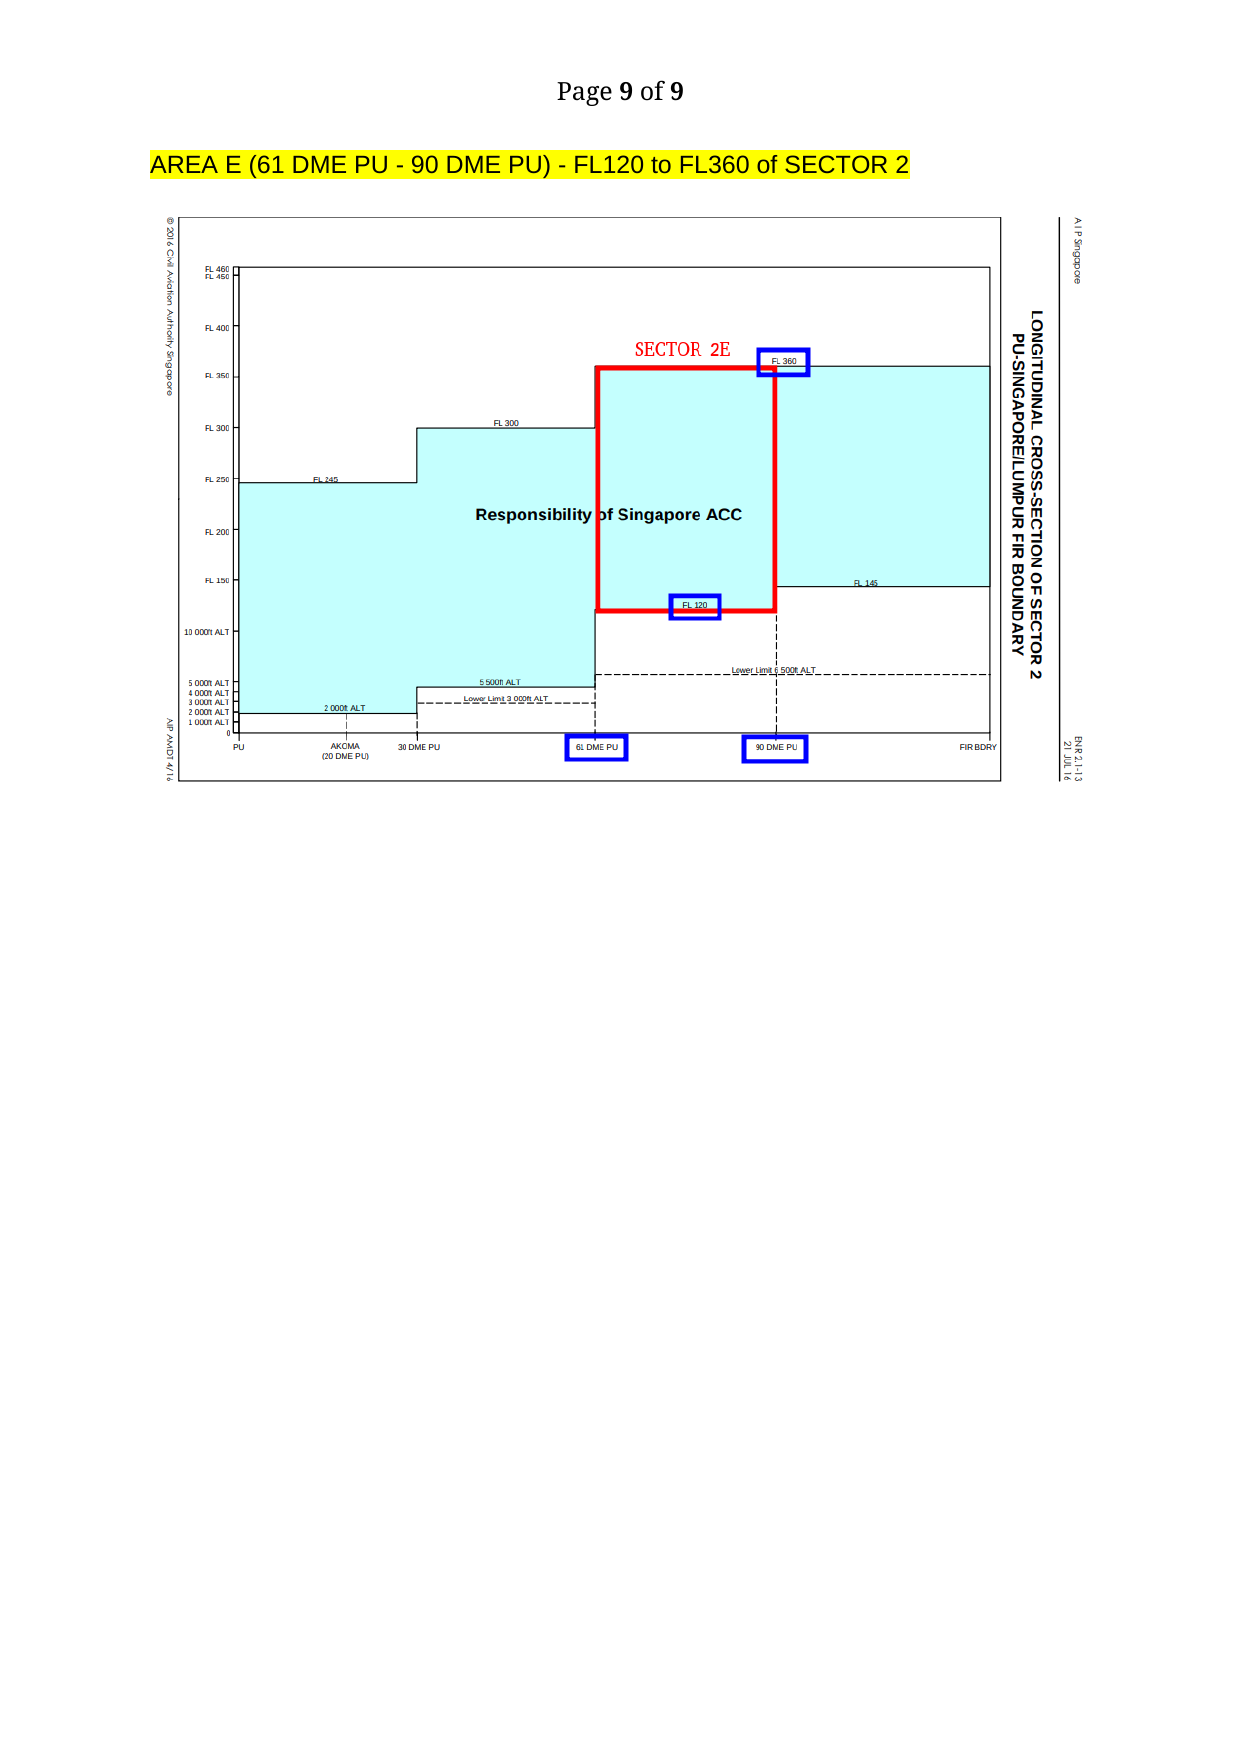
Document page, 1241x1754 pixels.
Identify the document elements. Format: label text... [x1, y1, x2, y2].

text AREA E (61 DME PU - 90 DME PU) - FL120 to FL360 of SECTOR 2 [150, 150, 1090, 179]
picture [150, 197, 1091, 800]
